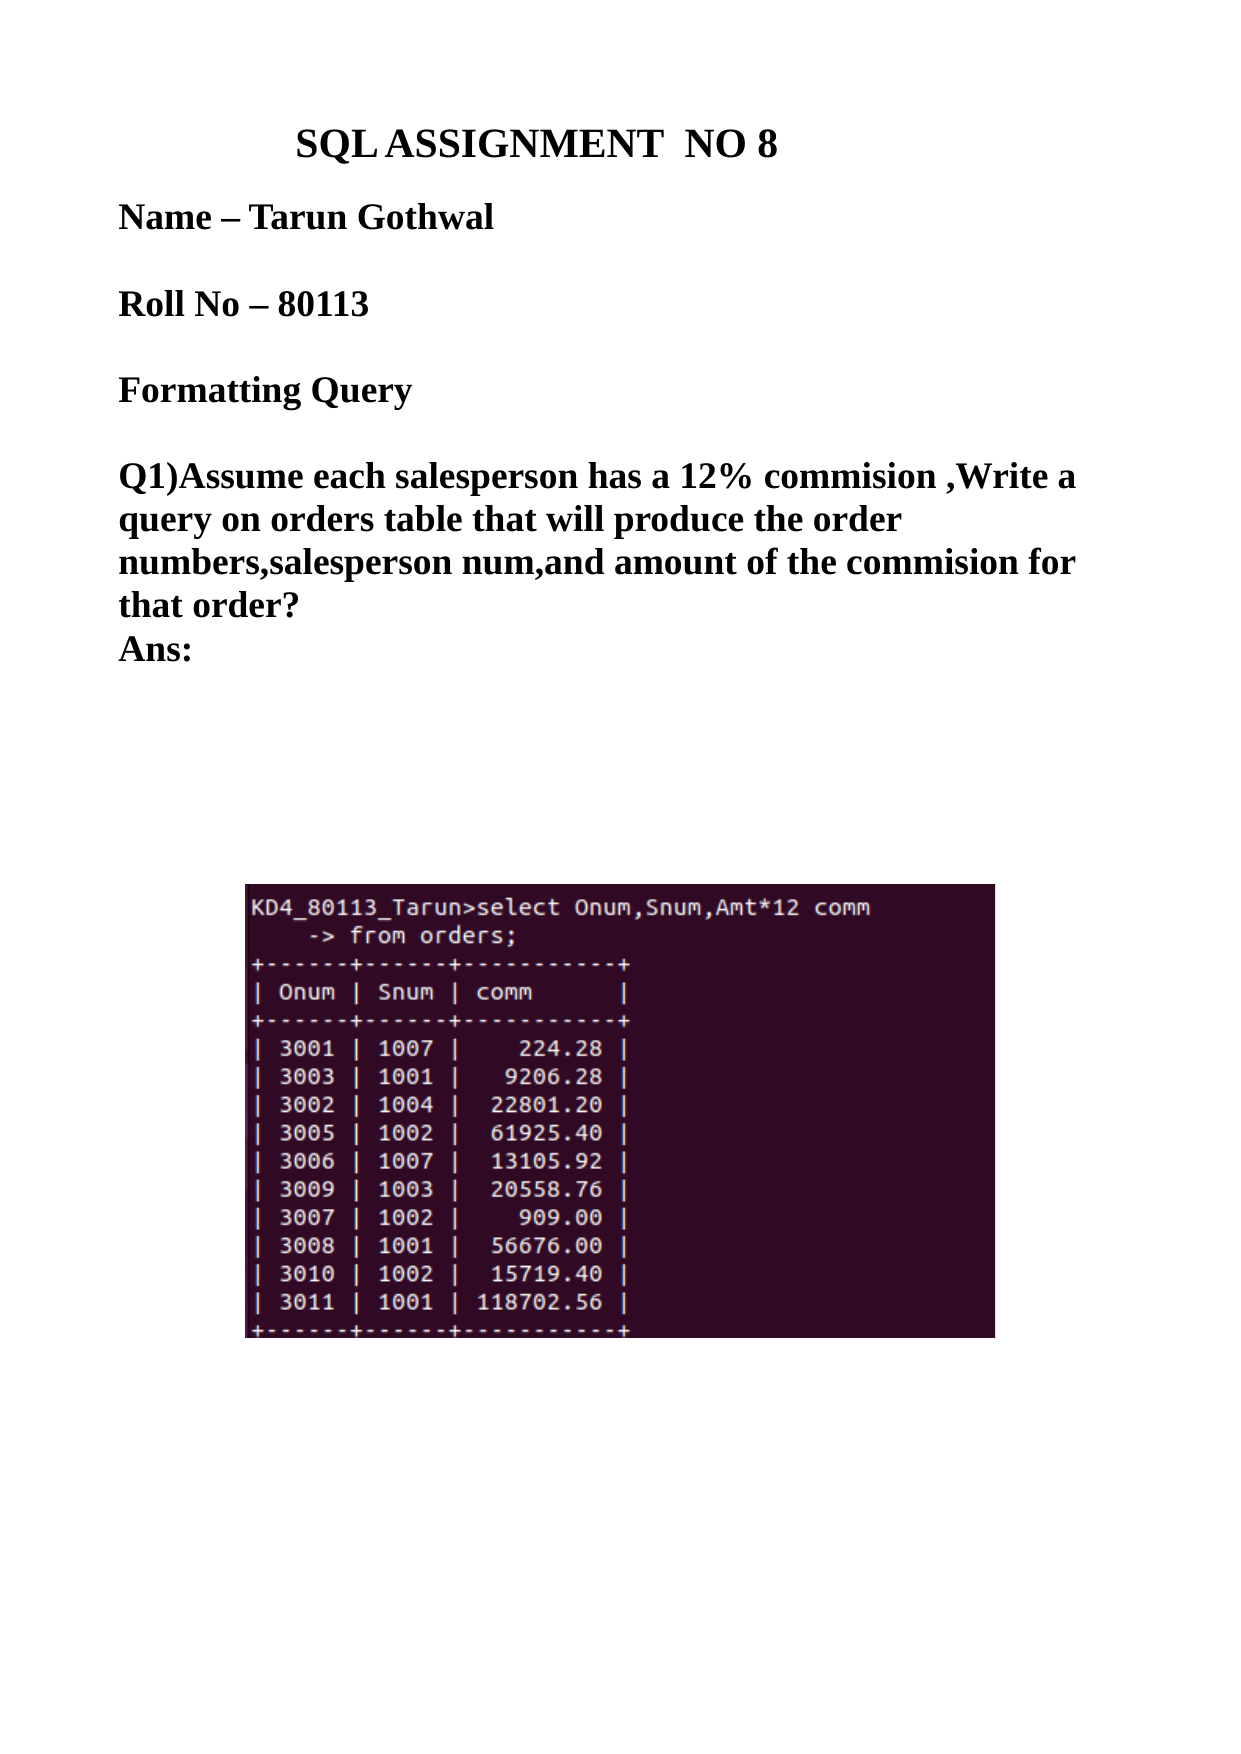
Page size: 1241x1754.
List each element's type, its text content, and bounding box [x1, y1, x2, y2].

text Ans: [118, 626, 1122, 669]
text Name – Tarun Gothwal [118, 195, 1122, 238]
picture [245, 884, 995, 1338]
text Roll No – 80113 [118, 281, 1122, 324]
text Q1)Assume each salesperson has a 12% commision ,Write a query on orders table that will produce the order numbers,salesperson num,and amount of the commision for that order? [118, 453, 1122, 626]
text SQL ASSIGNMENT NO 8 [118, 118, 1122, 166]
text Formatting Query [118, 367, 1122, 410]
